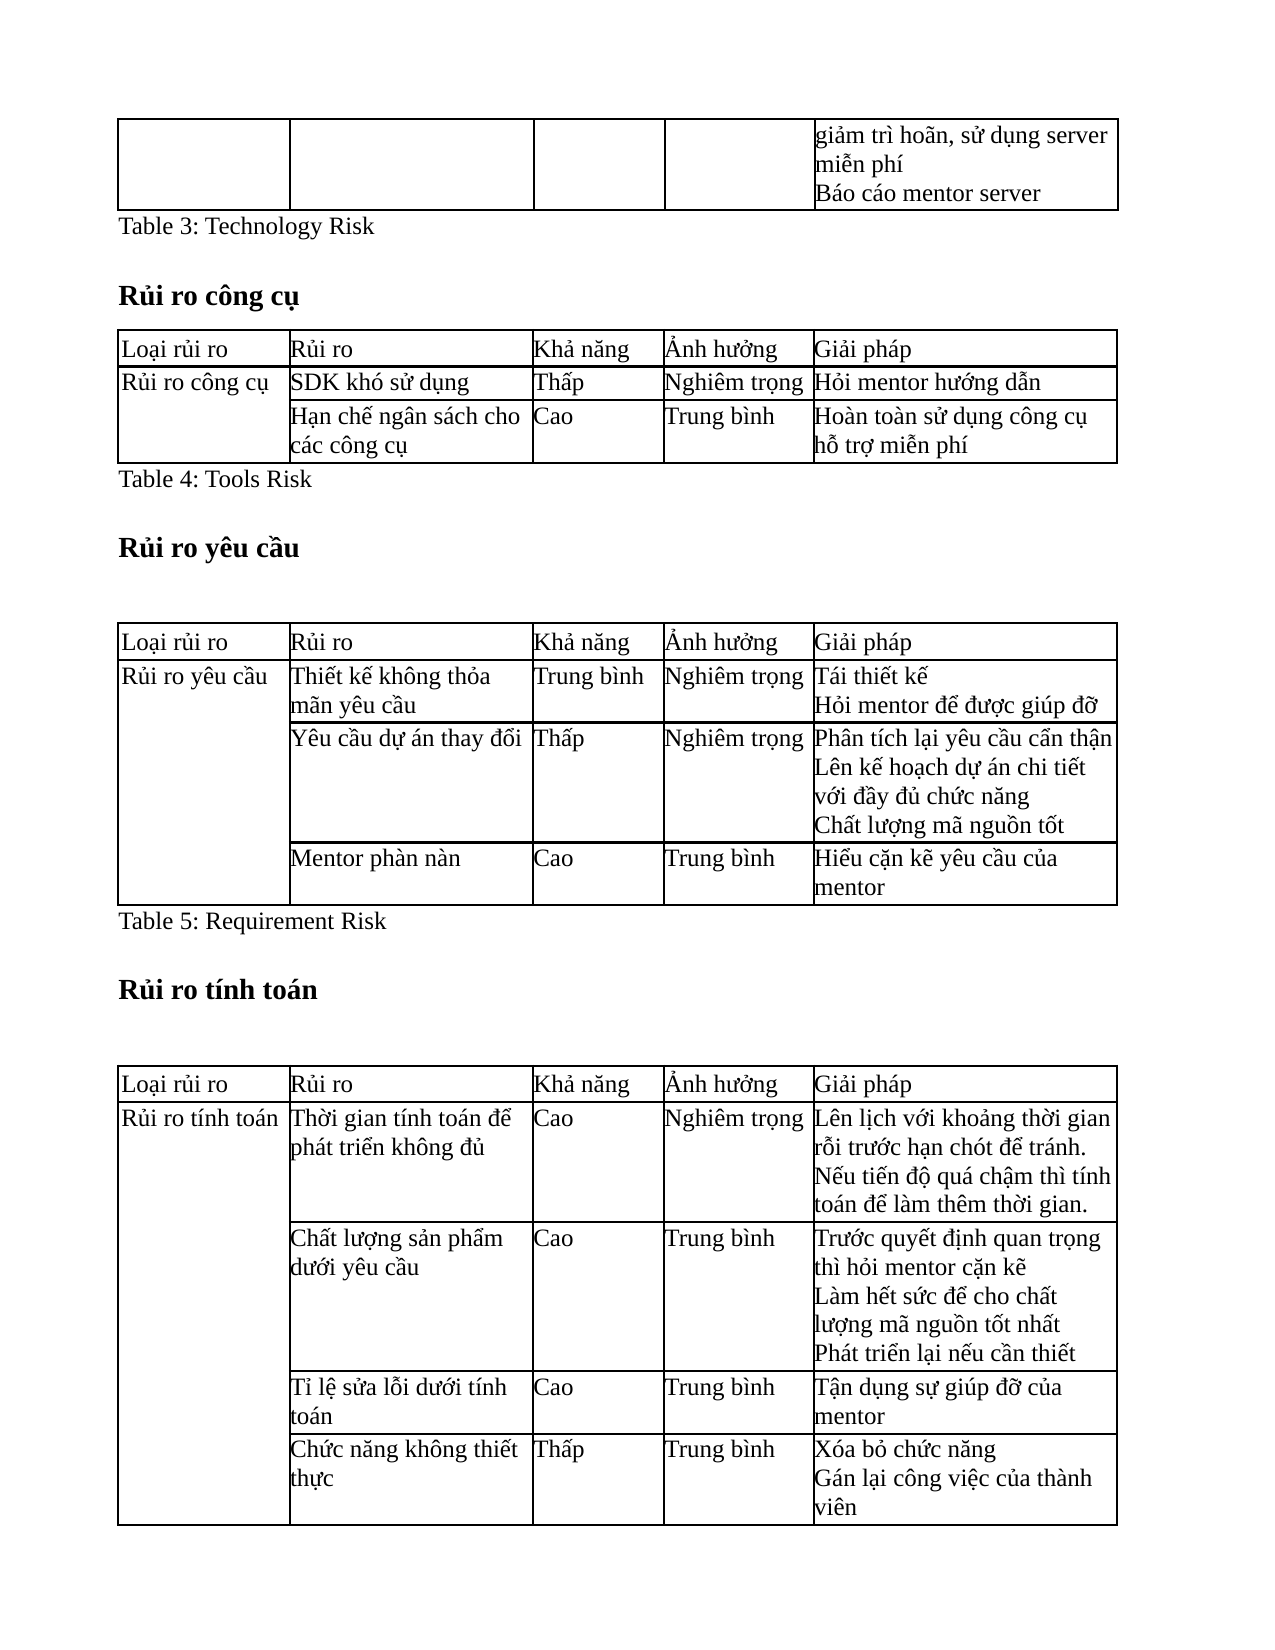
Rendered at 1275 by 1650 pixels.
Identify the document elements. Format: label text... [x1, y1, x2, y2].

table_cell Yêu cầu dự án thay đổi [291, 724, 532, 841]
table_header Rủi ro [291, 1067, 532, 1101]
table_cell SDK khó sử dụng [291, 368, 532, 399]
table_cell Tận dụng sự giúp đỡ của mentor [815, 1372, 1116, 1432]
table_cell Hiểu cặn kẽ yêu cầu của mentor [815, 844, 1116, 904]
table_cell Trước quyết định quan trọng thì hỏi mentor cặn kẽ Làm hết sức để cho chất lượng mã nguồn tốt nhất Phát triển lại nếu cần thiết [815, 1223, 1116, 1370]
table_header Ảnh hưởng [665, 624, 813, 659]
table_cell Cao [534, 844, 663, 904]
table_header Ảnh hưởng [665, 331, 813, 365]
table_cell Thấp [534, 1435, 663, 1524]
table_cell [535, 120, 664, 209]
table_header Giải pháp [815, 1067, 1116, 1101]
table_cell Tỉ lệ sửa lỗi dưới tính toán [291, 1372, 532, 1432]
table_header Loại rủi ro [119, 1067, 289, 1101]
table_cell Cao [534, 401, 663, 462]
table_cell Chức năng không thiết thực [291, 1435, 532, 1524]
table_cell Trung bình [534, 661, 663, 721]
table_cell Hỏi mentor hướng dẫn [815, 368, 1116, 399]
table_cell Cao [534, 1372, 663, 1432]
table_cell [666, 120, 814, 209]
table_cell Cao [534, 1103, 663, 1221]
table_cell Trung bình [665, 1372, 813, 1432]
table_cell Phân tích lại yêu cầu cẩn thận Lên kế hoạch dự án chi tiết với đầy đủ chức năng Chất lượng mã nguồn tốt [815, 724, 1116, 841]
table_header Khả năng [534, 331, 663, 365]
table_cell Rủi ro công cụ [119, 368, 289, 462]
table_cell Nghiêm trọng [665, 724, 813, 841]
table_cell Chất lượng sản phẩm dưới yêu cầu [291, 1223, 532, 1370]
table_cell Rủi ro yêu cầu [119, 661, 289, 904]
text Table 3: Technology Risk [118, 211, 1157, 240]
subtitle Rủi ro yêu cầu [118, 530, 1157, 563]
subtitle Rủi ro tính toán [118, 972, 1157, 1006]
table_cell Nghiêm trọng [665, 1103, 813, 1221]
table_cell Lên lịch với khoảng thời gian rỗi trước hạn chót để tránh. Nếu tiến độ quá chậm thì tính toán để làm thêm thời gian. [815, 1103, 1116, 1221]
table_header Giải pháp [815, 331, 1116, 365]
table_cell Trung bình [665, 1223, 813, 1370]
table_cell Trung bình [665, 1435, 813, 1524]
table_header Rủi ro [291, 331, 532, 365]
table_cell Mentor phàn nàn [291, 844, 532, 904]
table_cell Tái thiết kế Hỏi mentor để được giúp đỡ [815, 661, 1116, 721]
table_cell Trung bình [665, 844, 813, 904]
table_header Khả năng [534, 624, 663, 659]
table_header Loại rủi ro [119, 624, 289, 659]
table_cell [119, 120, 289, 209]
table_cell Thời gian tính toán để phát triển không đủ [291, 1103, 532, 1221]
table_cell Cao [534, 1223, 663, 1370]
table_header Khả năng [534, 1067, 663, 1101]
table_cell Thấp [534, 724, 663, 841]
table_header Giải pháp [815, 624, 1116, 659]
table_cell Xóa bỏ chức năng Gán lại công việc của thành viên [815, 1435, 1116, 1524]
table_cell Trung bình [665, 401, 813, 462]
table_header Rủi ro [291, 624, 532, 659]
table_cell Thấp [534, 368, 663, 399]
table_cell Nghiêm trọng [665, 661, 813, 721]
text Table 4: Tools Risk [118, 464, 1157, 492]
table_cell Hoàn toàn sử dụng công cụ hỗ trợ miễn phí [815, 401, 1116, 462]
subtitle Rủi ro công cụ [118, 278, 1157, 311]
table_cell [291, 120, 533, 209]
table_cell Rủi ro tính toán [119, 1103, 289, 1524]
table_cell Nghiêm trọng [665, 368, 813, 399]
text Table 5: Requirement Risk [118, 906, 1157, 935]
table_cell giảm trì hoãn, sử dụng server miễn phí Báo cáo mentor server [816, 120, 1117, 209]
table_cell Thiết kế không thỏa mãn yêu cầu [291, 661, 532, 721]
table_cell Hạn chế ngân sách cho các công cụ [291, 401, 532, 462]
table_header Ảnh hưởng [665, 1067, 813, 1101]
table_header Loại rủi ro [119, 331, 289, 365]
